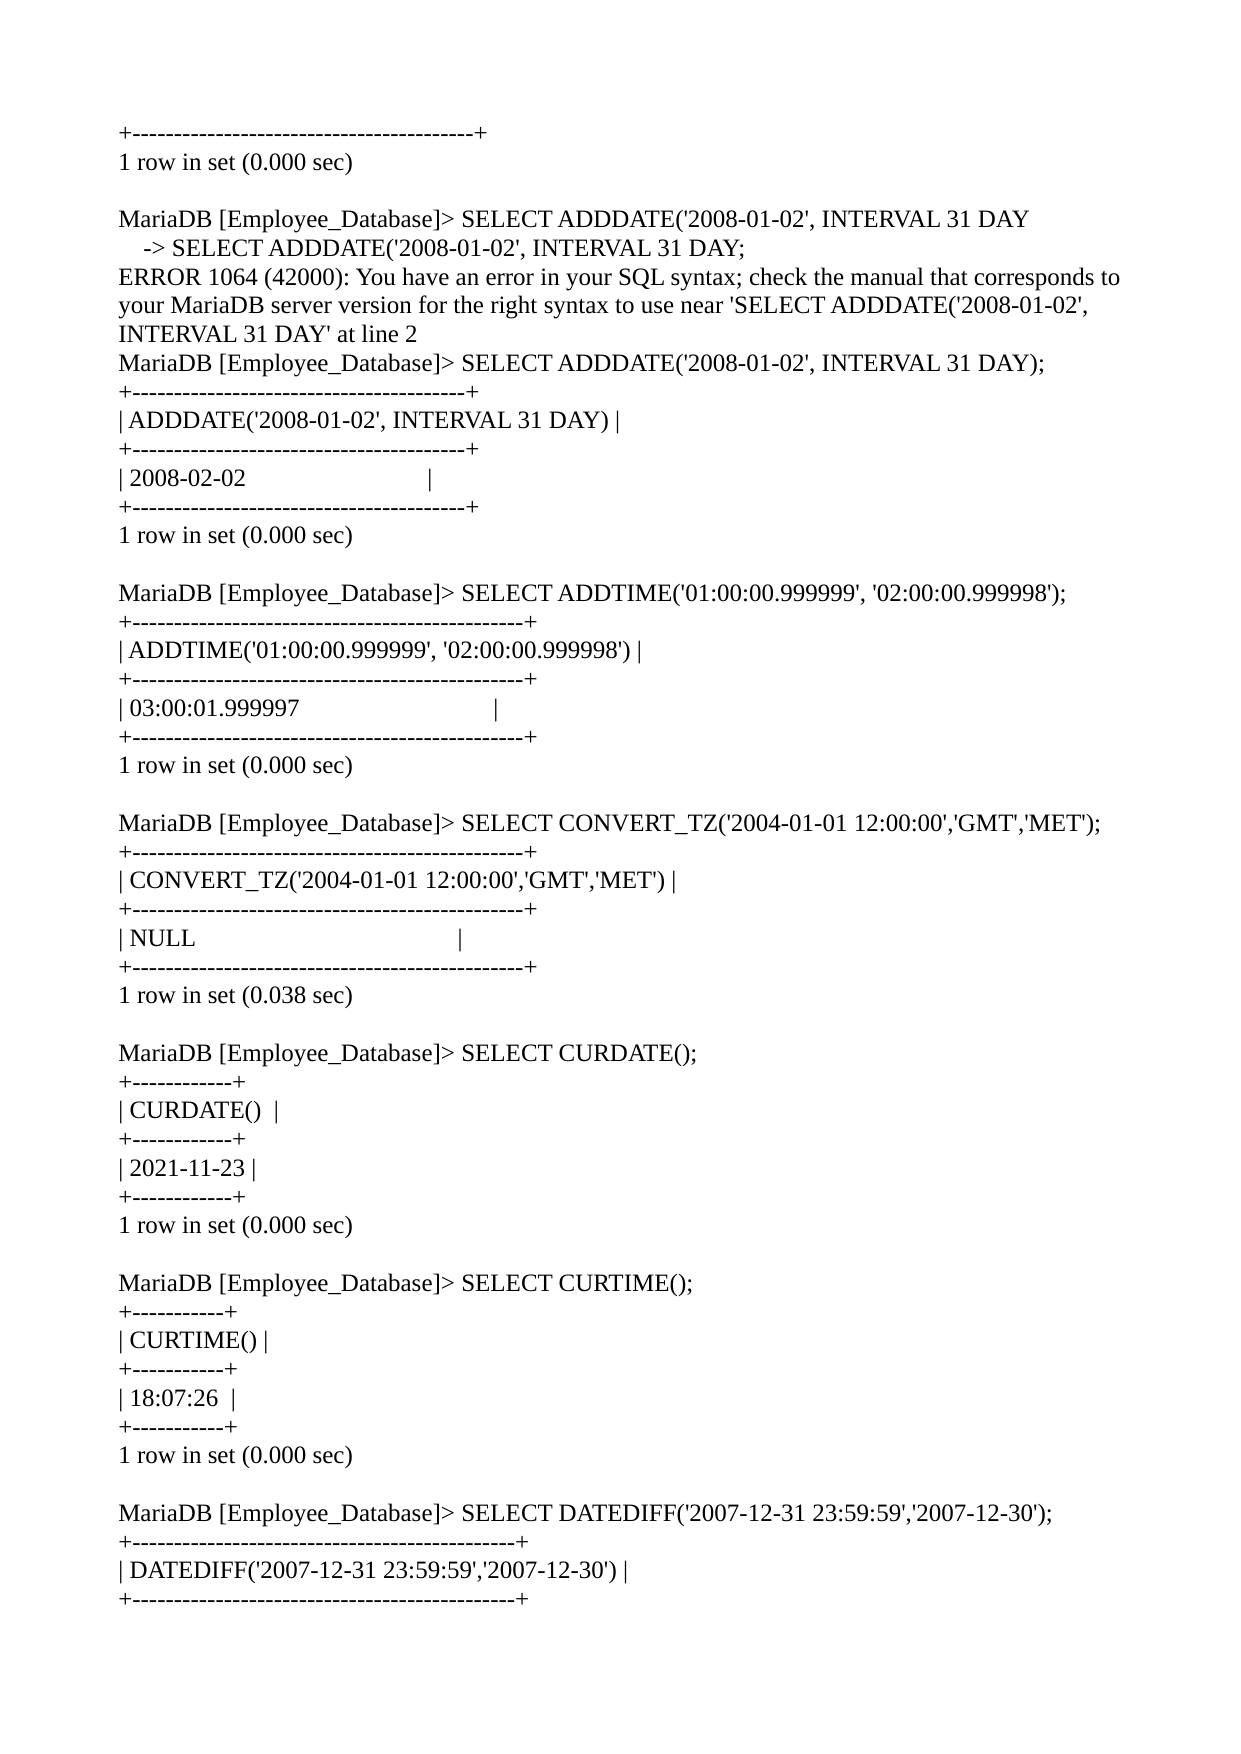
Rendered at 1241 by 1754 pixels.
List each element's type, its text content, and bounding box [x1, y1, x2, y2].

text MariaDB [Employee_Database]> SELECT ADDTIME('01:00:00.999999', '02:00:00.999998'); [118, 578, 1122, 607]
text +------------+ [118, 1124, 1122, 1153]
text | ADDDATE('2008-01-02', INTERVAL 31 DAY) | [118, 406, 1122, 434]
text +-----------------------------------------------+ [118, 607, 1122, 636]
text 1 row in set (0.000 sec) [118, 1211, 1122, 1239]
text | ADDTIME('01:00:00.999999', '02:00:00.999998') | [118, 636, 1122, 664]
text +-----------+ [118, 1297, 1122, 1326]
text 1 row in set (0.000 sec) [118, 751, 1122, 779]
text MariaDB [Employee_Database]> SELECT ADDDATE('2008-01-02', INTERVAL 31 DAY [118, 204, 1122, 233]
text MariaDB [Employee_Database]> SELECT DATEDIFF('2007-12-31 23:59:59','2007-12-30'); [118, 1498, 1122, 1527]
text MariaDB [Employee_Database]> SELECT ADDDATE('2008-01-02', INTERVAL 31 DAY); [118, 348, 1122, 377]
text +-----------------------------------------------+ [118, 837, 1122, 866]
text +------------+ [118, 1182, 1122, 1211]
text +----------------------------------------+ [118, 434, 1122, 463]
text -> SELECT ADDDATE('2008-01-02', INTERVAL 31 DAY; [118, 233, 1122, 262]
text +----------------------------------------------+ [118, 1584, 1122, 1613]
text 1 row in set (0.000 sec) [118, 521, 1122, 549]
text +-----------------------------------------------+ [118, 664, 1122, 693]
text +-----------------------------------------------+ [118, 952, 1122, 981]
text MariaDB [Employee_Database]> SELECT CONVERT_TZ('2004-01-01 12:00:00','GMT','MET'); [118, 808, 1122, 837]
text +-----------------------------------------+ [118, 118, 1122, 147]
text 1 row in set (0.000 sec) [118, 1441, 1122, 1469]
text +-----------+ [118, 1354, 1122, 1383]
text | CONVERT_TZ('2004-01-01 12:00:00','GMT','MET') | [118, 866, 1122, 894]
text +----------------------------------------+ [118, 377, 1122, 406]
text | 03:00:01.999997 | [118, 693, 1122, 722]
text +----------------------------------------+ [118, 492, 1122, 521]
text MariaDB [Employee_Database]> SELECT CURTIME(); [118, 1268, 1122, 1297]
text ERROR 1064 (42000): You have an error in your SQL syntax; check the manual that corresponds to your MariaDB server version for the right syntax to use near 'SELECT ADDDATE('2008-01-02', INTERVAL 31 DAY' at line 2 [118, 262, 1122, 348]
text +------------+ [118, 1067, 1122, 1096]
text | CURDATE() | [118, 1096, 1122, 1124]
text 1 row in set (0.000 sec) [118, 147, 1122, 176]
text +----------------------------------------------+ [118, 1527, 1122, 1556]
text | 2008-02-02 | [118, 463, 1122, 492]
text +-----------------------------------------------+ [118, 894, 1122, 923]
text MariaDB [Employee_Database]> SELECT CURDATE(); [118, 1038, 1122, 1067]
text | 18:07:26 | [118, 1383, 1122, 1412]
text | DATEDIFF('2007-12-31 23:59:59','2007-12-30') | [118, 1556, 1122, 1584]
text | CURTIME() | [118, 1326, 1122, 1354]
text +-----------------------------------------------+ [118, 722, 1122, 751]
text | 2021-11-23 | [118, 1153, 1122, 1182]
text +-----------+ [118, 1412, 1122, 1441]
text 1 row in set (0.038 sec) [118, 981, 1122, 1009]
text | NULL | [118, 923, 1122, 952]
